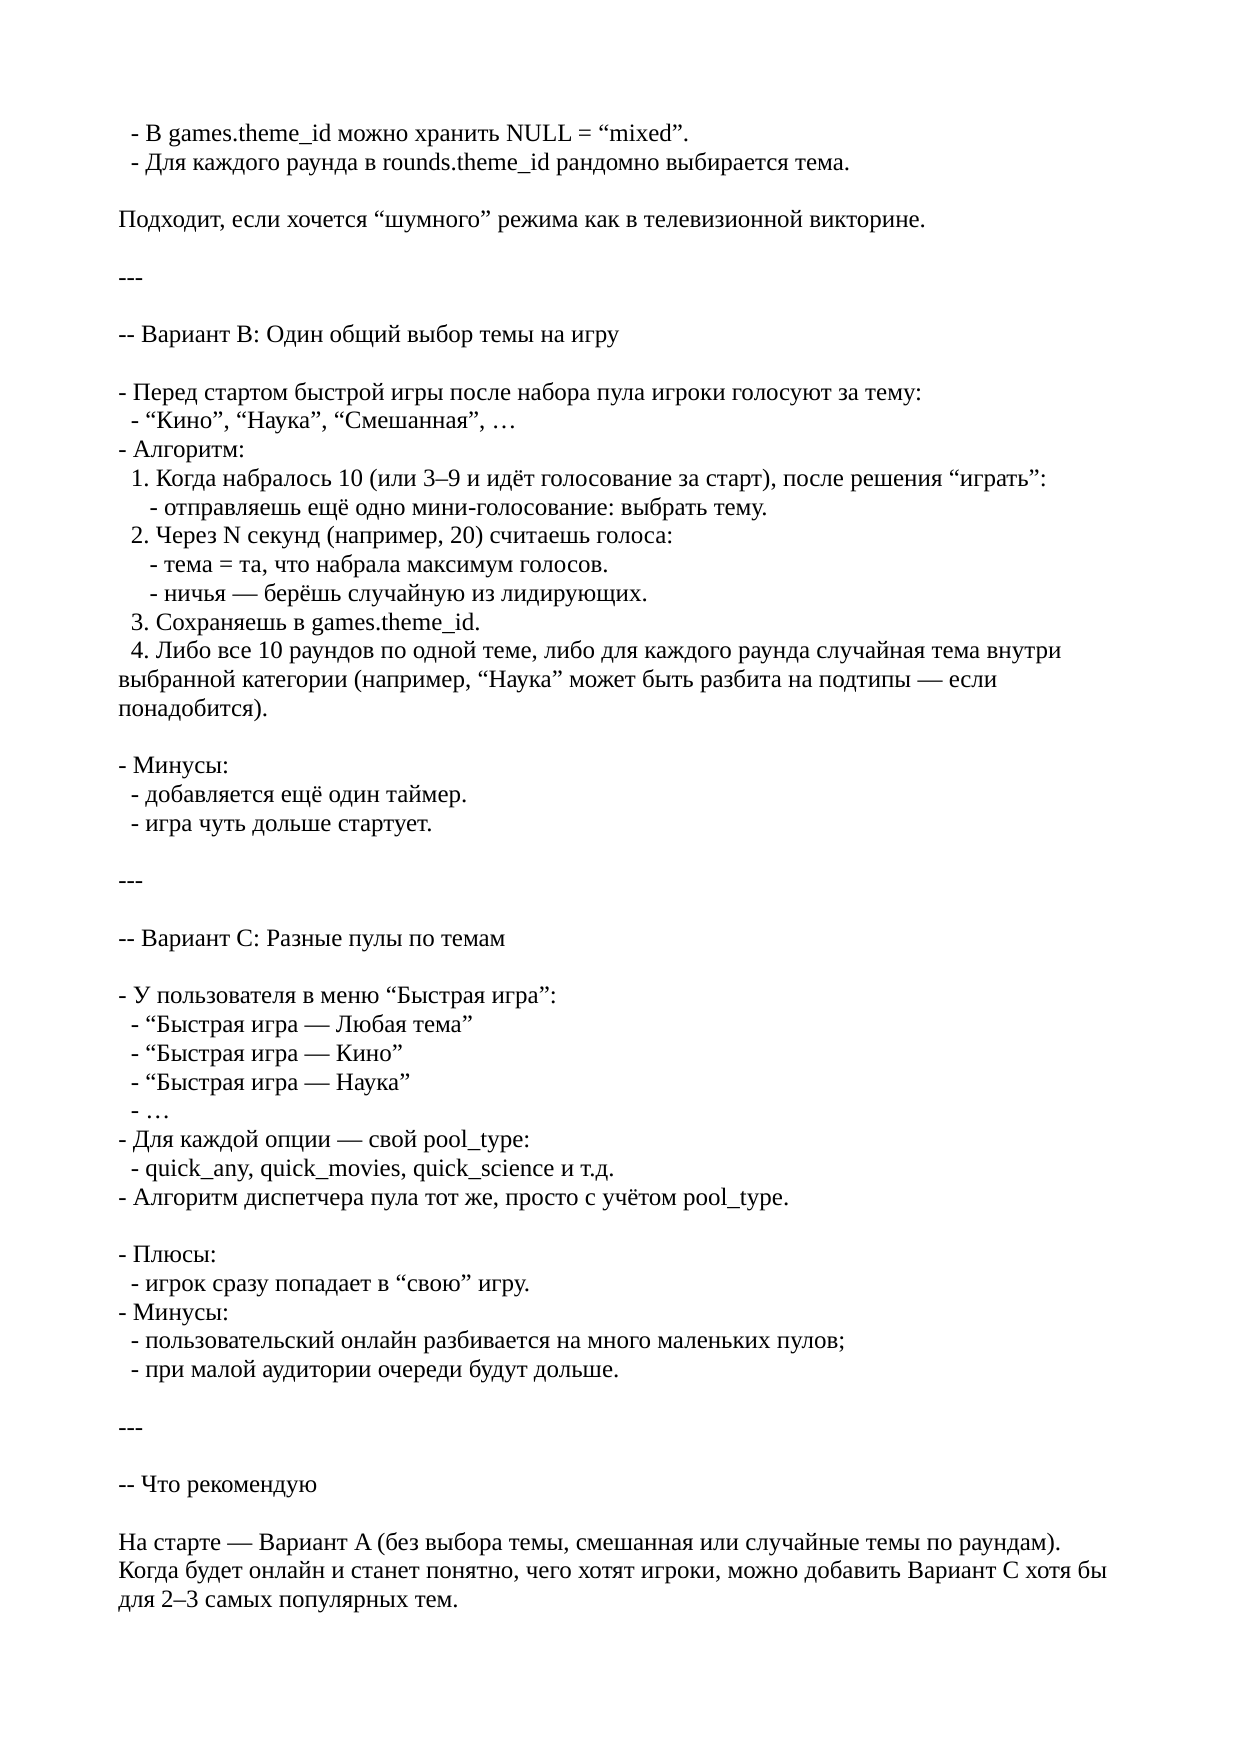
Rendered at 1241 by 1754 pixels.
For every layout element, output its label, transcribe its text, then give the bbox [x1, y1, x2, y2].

text - Перед стартом быстрой игры после набора пула игроки голосуют за тему: [118, 377, 1122, 406]
text 2. Через N секунд (например, 20) считаешь голоса: [118, 521, 1122, 549]
text - Для каждого раунда в rounds.theme_id рандомно выбирается тема. [118, 147, 1122, 176]
text - Для каждой опции — свой pool_type: [118, 1124, 1122, 1153]
text 1. Когда набралось 10 (или 3–9 и идёт голосование за старт), после решения “играть”: [118, 463, 1122, 492]
text - игра чуть дольше стартует. [118, 808, 1122, 837]
text - Алгоритм диспетчера пула тот же, просто с учётом pool_type. [118, 1182, 1122, 1211]
text 3. Сохраняешь в games.theme_id. [118, 607, 1122, 636]
text - ничья — берёшь случайную из лидирующих. [118, 578, 1122, 607]
text -- Вариант B: Один общий выбор темы на игру [118, 319, 1122, 348]
text - “Быстрая игра — Любая тема” [118, 1009, 1122, 1038]
text - “Кино”, “Наука”, “Смешанная”, … [118, 406, 1122, 434]
text --- [118, 1412, 1122, 1441]
text -- Что рекомендую [118, 1469, 1122, 1498]
text - “Быстрая игра — Наука” [118, 1067, 1122, 1096]
text --- [118, 866, 1122, 894]
text Когда будет онлайн и станет понятно, чего хотят игроки, можно добавить Вариант C хотя бы для 2–3 самых популярных тем. [118, 1556, 1122, 1613]
text - тема = та, что набрала максимум голосов. [118, 549, 1122, 578]
text 4. Либо все 10 раундов по одной теме, либо для каждого раунда случайная тема внутри выбранной категории (например, “Наука” может быть разбита на подтипы — если понадобится). [118, 636, 1122, 722]
text -- Вариант C: Разные пулы по темам [118, 923, 1122, 952]
text На старте — Вариант A (без выбора темы, смешанная или случайные темы по раундам). [118, 1527, 1122, 1556]
text - при малой аудитории очереди будут дольше. [118, 1354, 1122, 1383]
text - пользовательский онлайн разбивается на много маленьких пулов; [118, 1326, 1122, 1354]
text - quick_any, quick_movies, quick_science и т.д. [118, 1153, 1122, 1182]
text - Минусы: [118, 1297, 1122, 1326]
text - Минусы: [118, 751, 1122, 779]
text --- [118, 262, 1122, 291]
text - … [118, 1096, 1122, 1124]
text - игрок сразу попадает в “свою” игру. [118, 1268, 1122, 1297]
text - Плюсы: [118, 1239, 1122, 1268]
text - отправляешь ещё одно мини‑голосование: выбрать тему. [118, 492, 1122, 521]
text - В games.theme_id можно хранить NULL = “mixed”. [118, 118, 1122, 147]
text Подходит, если хочется “шумного” режима как в телевизионной викторине. [118, 204, 1122, 233]
text - У пользователя в меню “Быстрая игра”: [118, 981, 1122, 1009]
text - добавляется ещё один таймер. [118, 779, 1122, 808]
text - Алгоритм: [118, 434, 1122, 463]
text - “Быстрая игра — Кино” [118, 1038, 1122, 1067]
